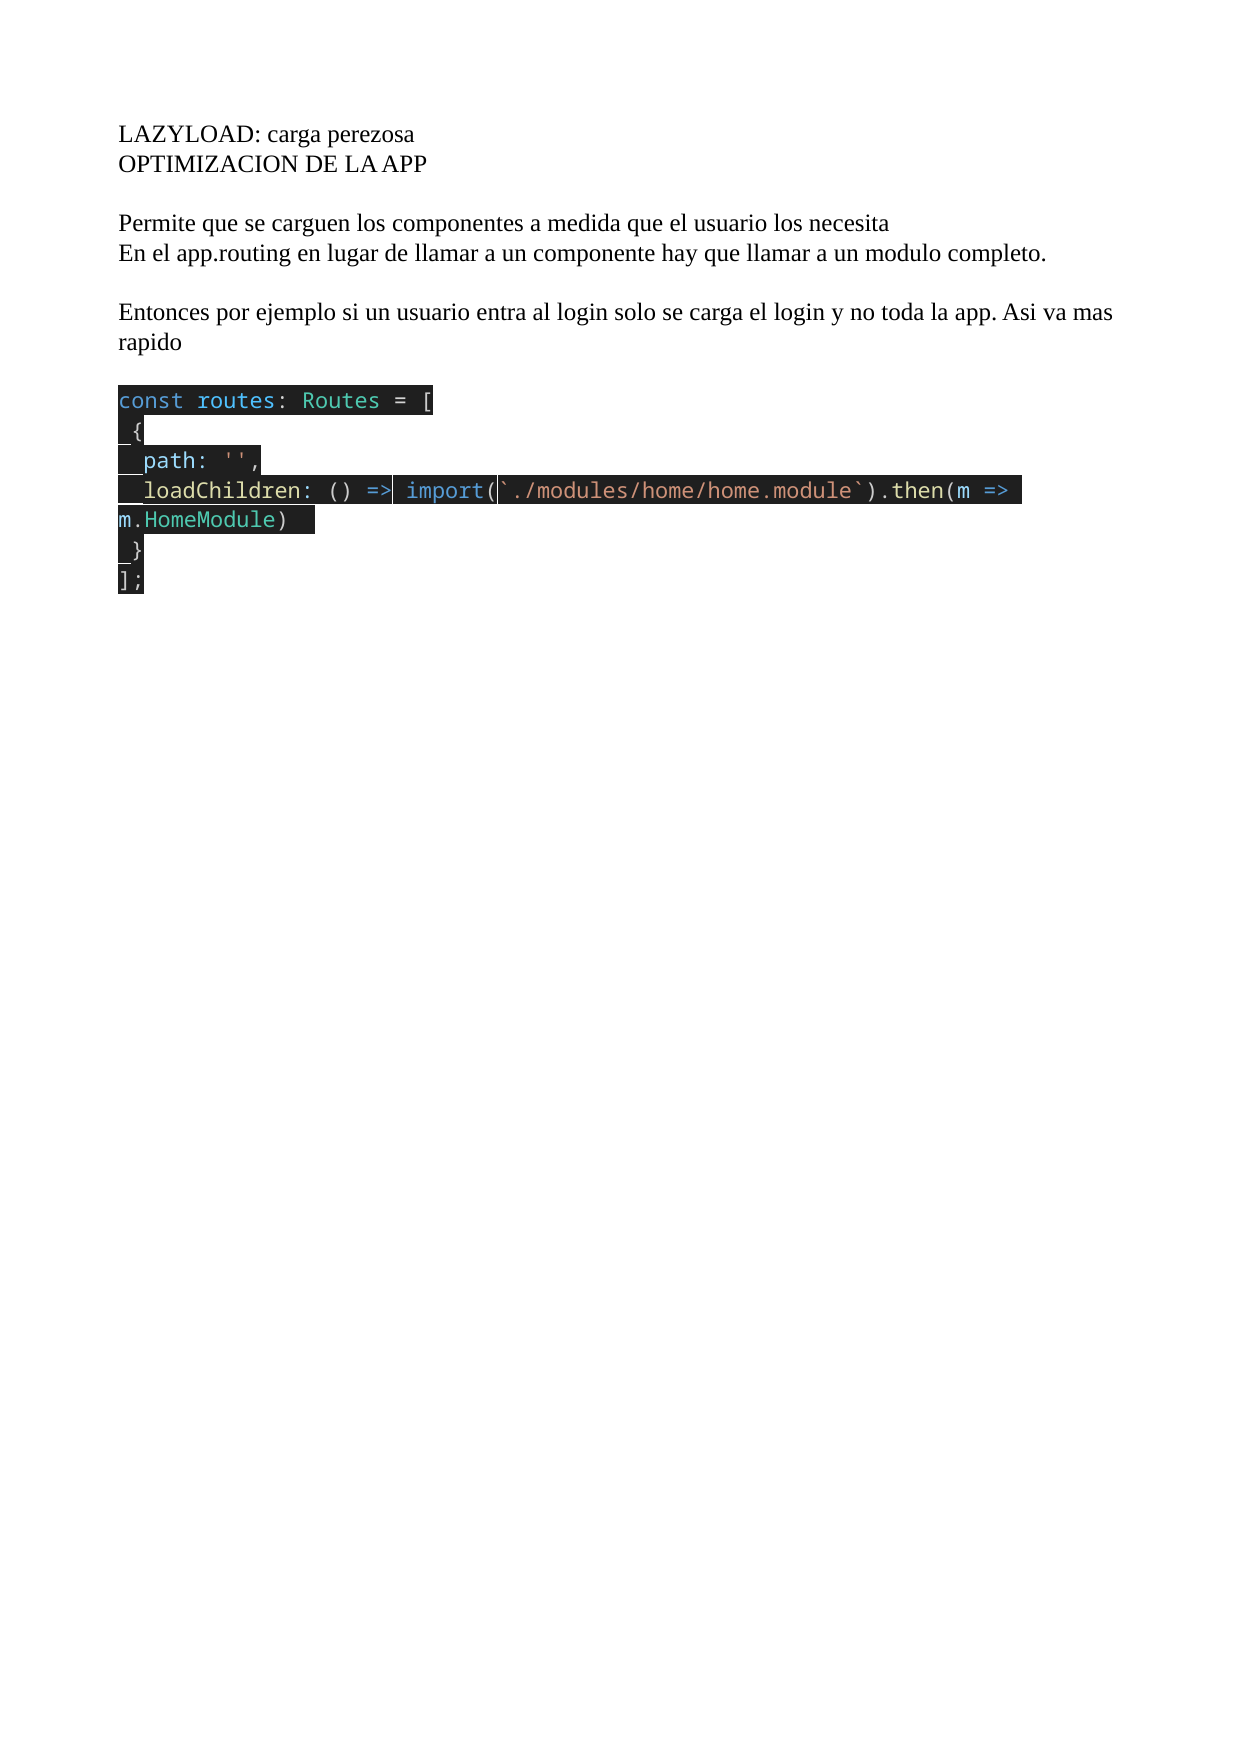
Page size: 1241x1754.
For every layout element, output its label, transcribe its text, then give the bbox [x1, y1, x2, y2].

text } [118, 534, 1122, 564]
text path: '', [118, 445, 1122, 475]
text const routes: Routes = [ [118, 385, 1122, 415]
text ]; [118, 564, 1122, 594]
text Permite que se carguen los componentes a medida que el usuario los necesita [118, 207, 1122, 237]
text Entonces por ejemplo si un usuario entra al login solo se carga el login y no toda la app. Asi va mas rapido [118, 296, 1122, 356]
text OPTIMIZACION DE LA APP [118, 148, 1122, 177]
text En el app.routing en lugar de llamar a un componente hay que llamar a un modulo completo. [118, 237, 1122, 267]
text LAZYLOAD: carga perezosa [118, 118, 1122, 148]
text loadChildren: () => import(`./modules/home/home.module`).then(m => m.HomeModule) [118, 475, 1122, 534]
text { [118, 415, 1122, 445]
